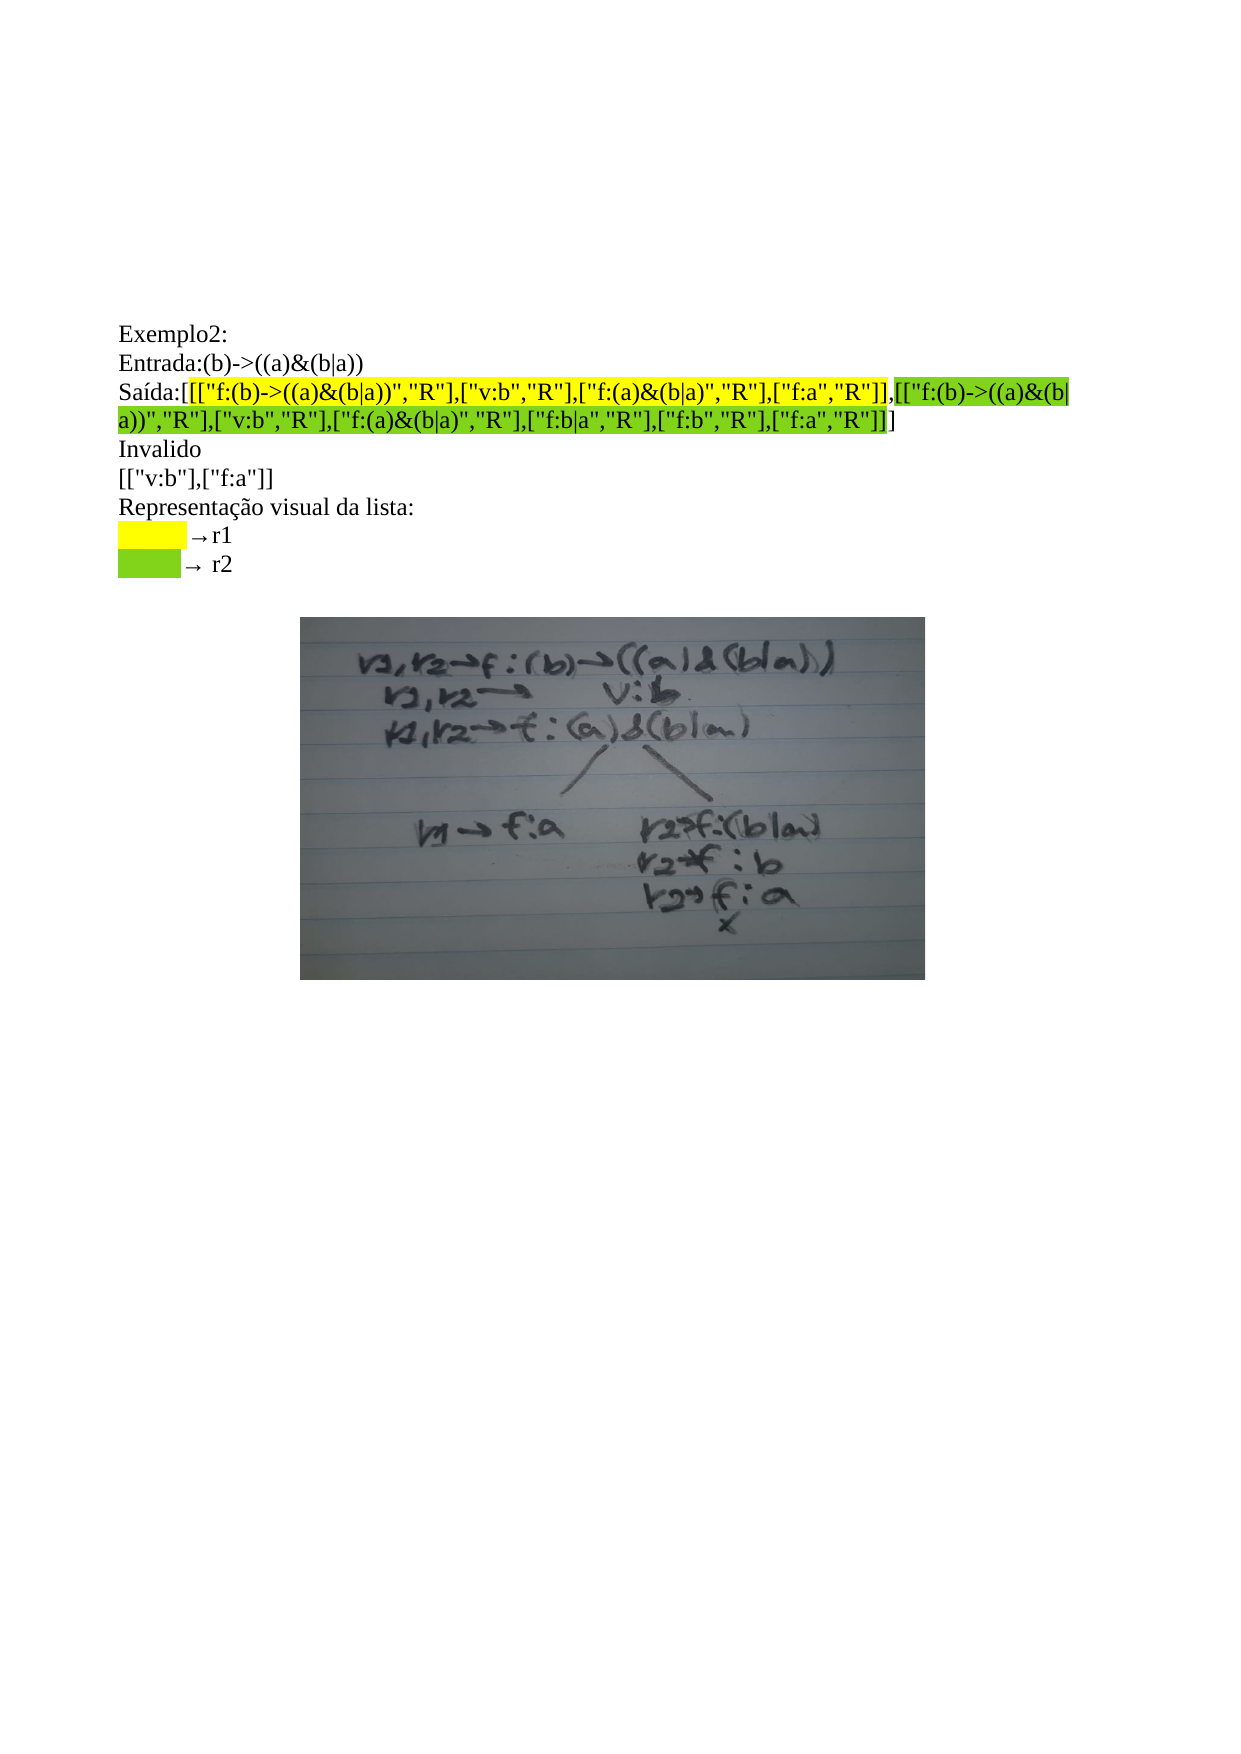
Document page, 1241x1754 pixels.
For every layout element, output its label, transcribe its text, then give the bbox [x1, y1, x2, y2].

text →r1 [118, 521, 1122, 549]
text [["v:b"],["f:a"]] [118, 463, 1122, 492]
picture [300, 617, 926, 980]
text Entrada:(b)->((a)&(b|a)) [118, 348, 1122, 377]
text Invalido [118, 434, 1122, 463]
text Saída:[[["f:(b)->((a)&(b|a))","R"],["v:b","R"],["f:(a)&(b|a)","R"],["f:a","R"]],[["f:(b)->((a)&(b|a))","R"],["v:b","R"],["f:(a)&(b|a)","R"],["f:b|a","R"],["f:b","R"],["f:a","R"]]] [118, 377, 1122, 434]
text Representação visual da lista: [118, 492, 1122, 521]
text Exemplo2: [118, 319, 1122, 348]
text → r2 [118, 549, 1122, 578]
